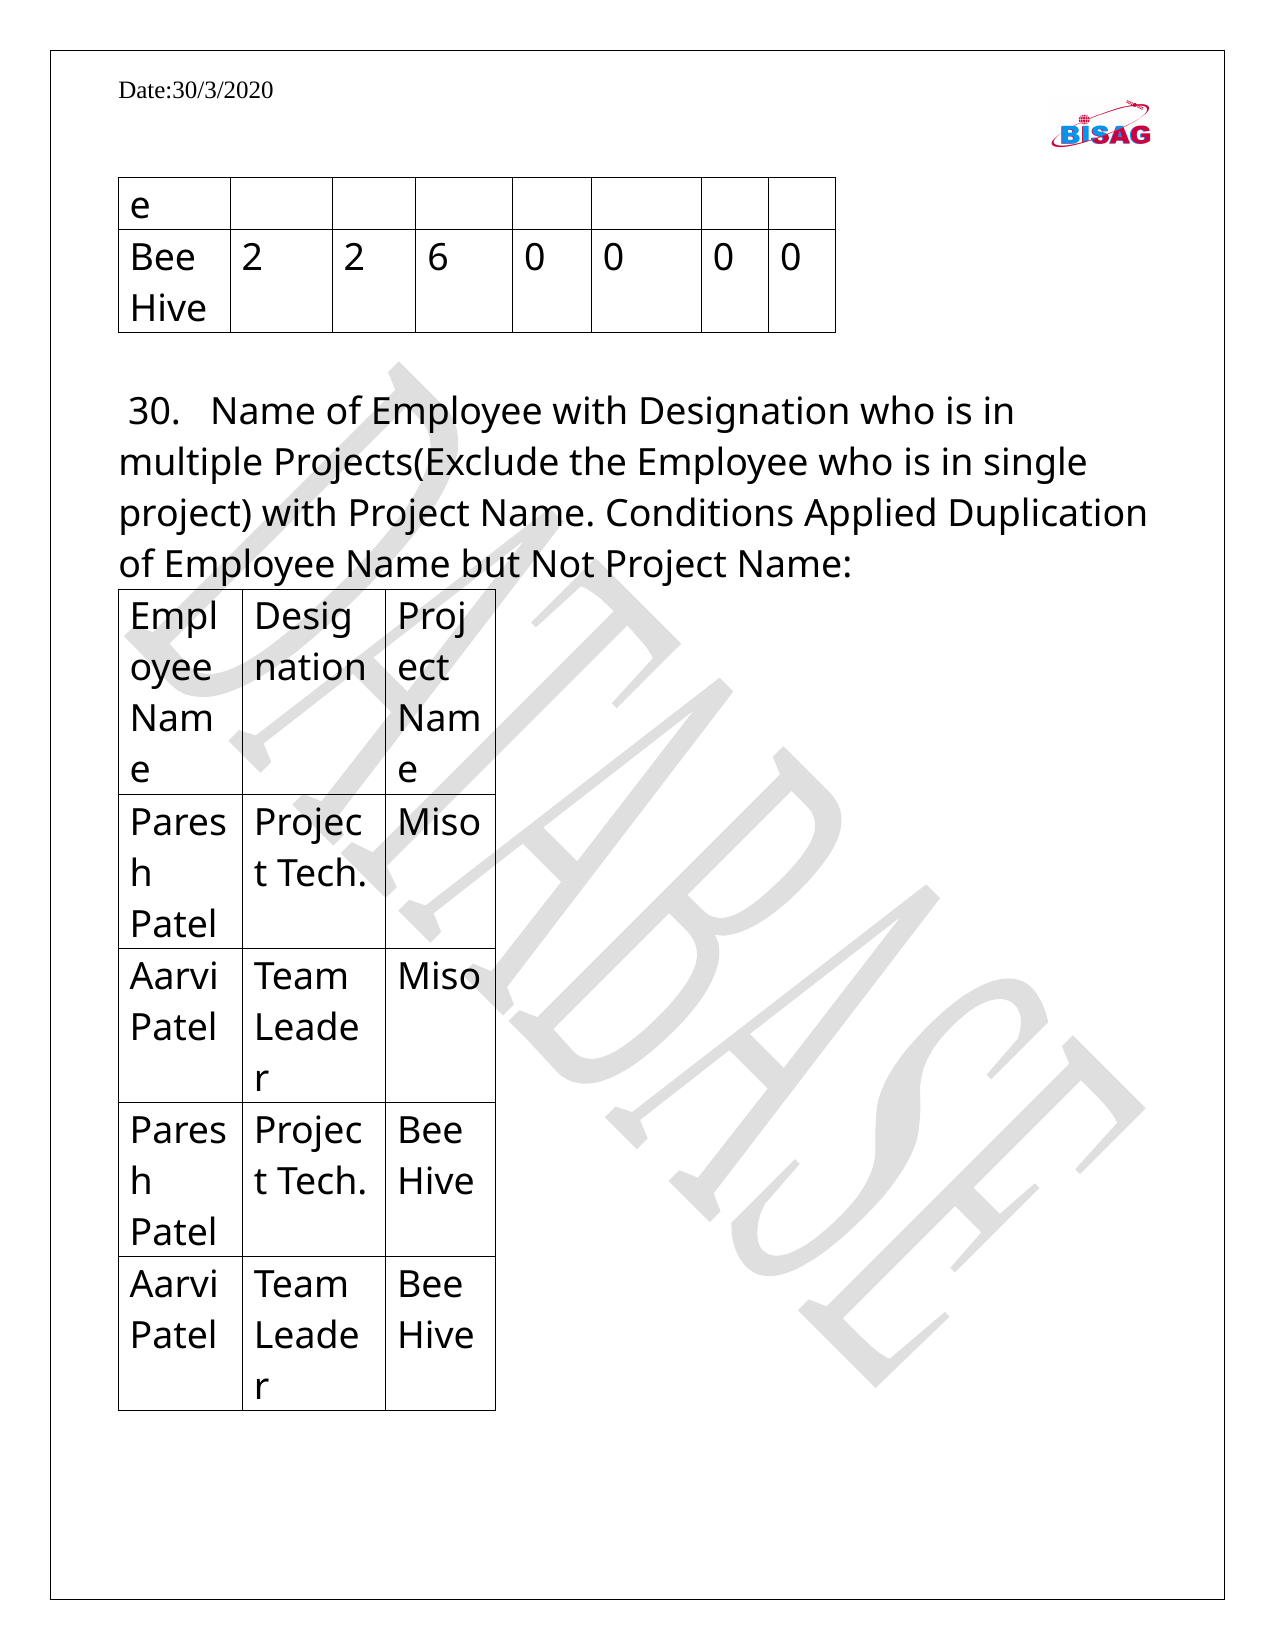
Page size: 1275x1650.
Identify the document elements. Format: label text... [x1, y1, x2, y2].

table_cell 0 [592, 230, 701, 332]
table_cell Project Tech. [243, 1103, 385, 1256]
table_header [592, 178, 701, 229]
table_header [333, 178, 415, 229]
table_cell 0 [769, 230, 835, 332]
table_header [769, 178, 835, 229]
table_cell 0 [702, 230, 768, 332]
table_header Employee Name [119, 590, 242, 794]
table_cell 2 [333, 230, 415, 332]
table_cell 6 [416, 230, 512, 332]
table_cell Aarvi Patel [119, 1257, 242, 1410]
text 30. Name of Employee with Designation who is in multiple Projects(Exclude the Employee who is in single project) with Project Name. Conditions Applied Duplication of Employee Name but Not Project Name: [227, 408, 430, 588]
table_header Project Name [460, 759, 495, 794]
table_header Project Name [386, 590, 484, 690]
table_header Designation [243, 590, 385, 735]
text 30. Name of Employee with Designation who is in multiple Projects(Exclude the Employee who is in single project) with Project Name. Conditions Applied Duplication of Employee Name but Not Project Name: [368, 384, 1157, 588]
table_cell Miso [386, 795, 495, 948]
table_header Project Name [386, 590, 442, 633]
table_cell Aarvi Patel [119, 949, 242, 1102]
table_header [231, 178, 332, 229]
table_cell 0 [513, 230, 591, 332]
table_header Designation [243, 590, 332, 662]
table_cell BeeHive [119, 230, 230, 332]
table_header Designation [356, 757, 385, 794]
table_header [416, 178, 512, 229]
table_cell BeeHive [386, 1103, 495, 1256]
table_cell Paresh Patel [119, 1103, 242, 1256]
table_header Project Name [386, 613, 495, 794]
table_header [513, 178, 591, 229]
table_cell Paresh Patel [119, 795, 242, 948]
table_header Designation [243, 675, 385, 794]
picture [1048, 98, 1154, 149]
table_cell 2 [231, 230, 332, 332]
table_cell Project Tech. [243, 795, 385, 948]
table_header [702, 178, 768, 229]
text 30. Name of Employee with Designation who is in multiple Projects(Exclude the Employee who is in single project) with Project Name. Conditions Applied Duplication of Employee Name but Not Project Name: [118, 384, 394, 588]
table_cell Team Leader [243, 949, 385, 1102]
table_header e [119, 178, 230, 229]
table_cell Miso [386, 949, 495, 1102]
table_cell BeeHive [386, 1257, 495, 1410]
table_cell Team Leader [243, 1257, 385, 1410]
